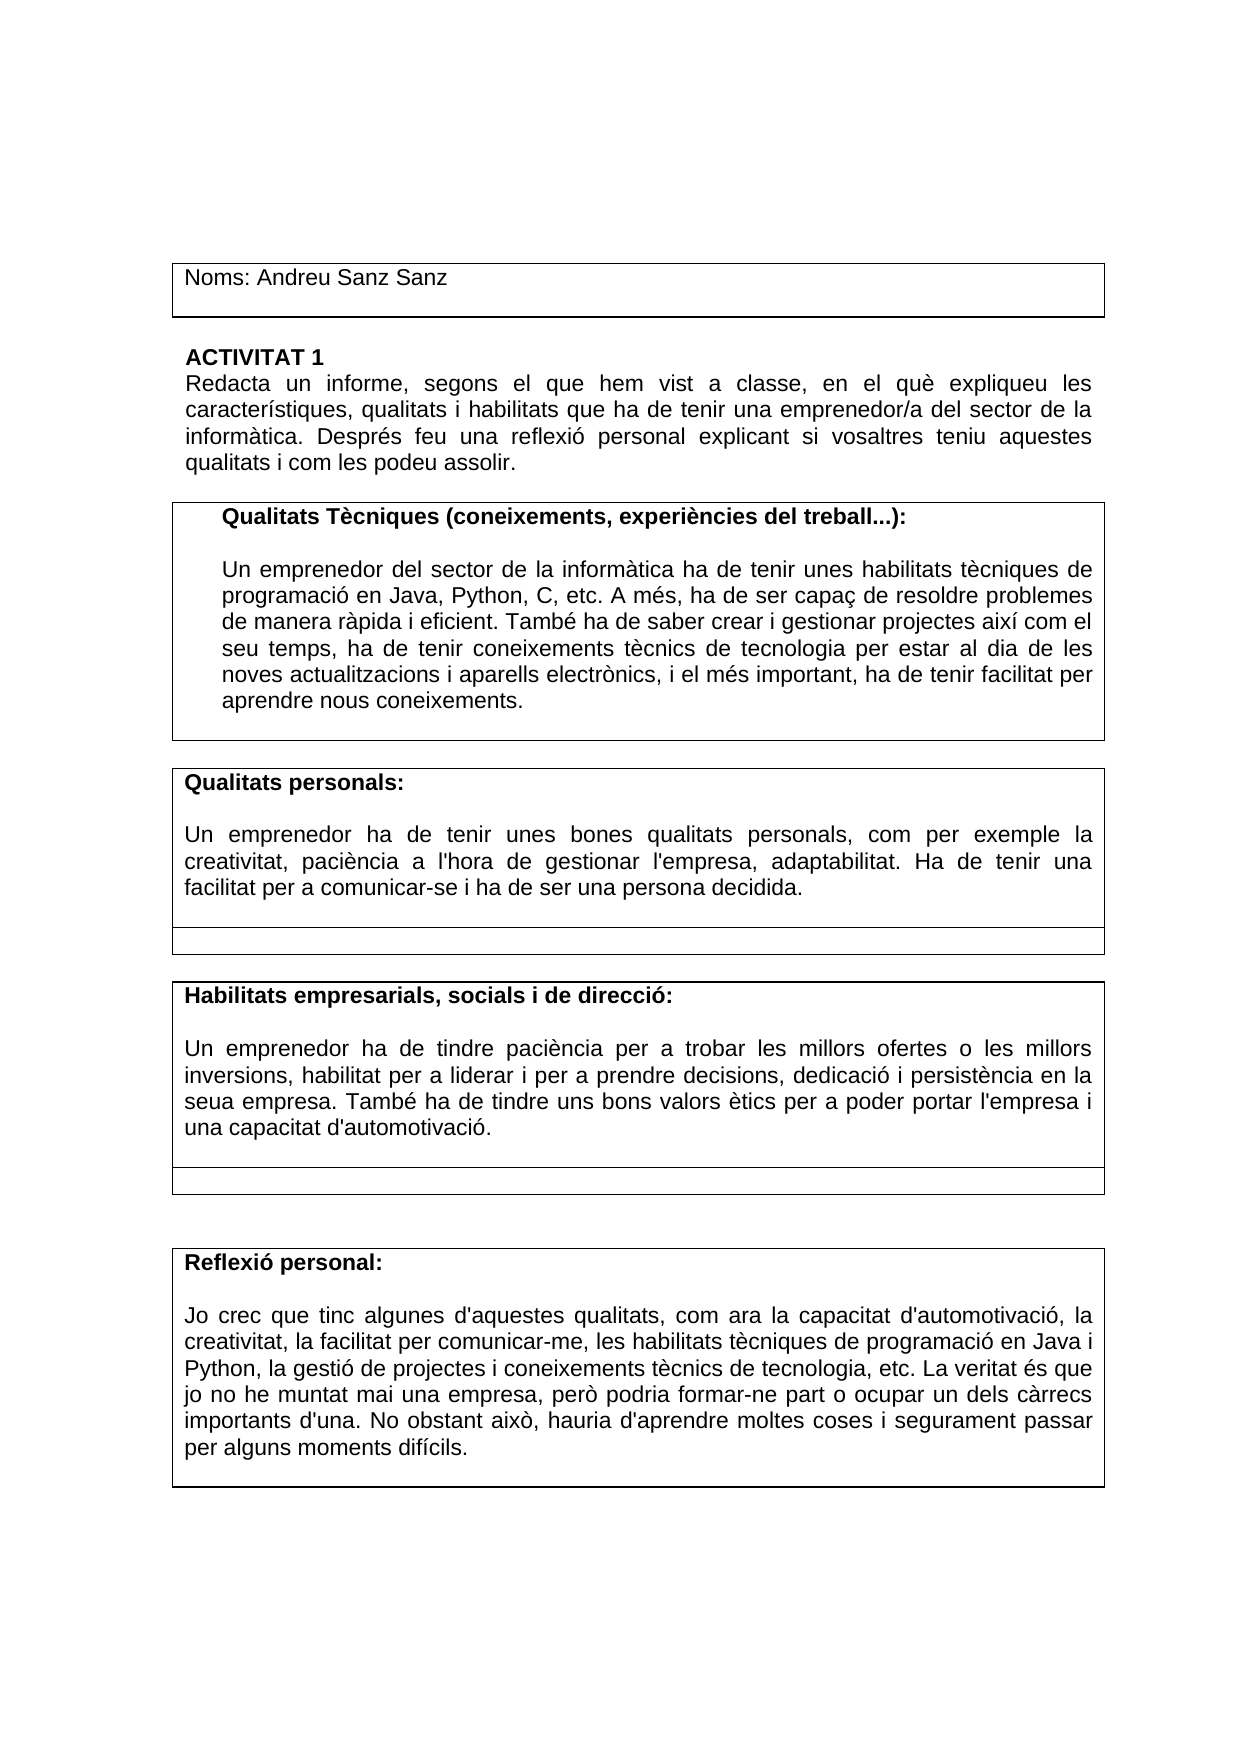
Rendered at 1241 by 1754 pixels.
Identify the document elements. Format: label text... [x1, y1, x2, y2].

text Redacta un informe, segons el que hem vist a classe, en el què expliqueu les característiques, qualitats i habilitats que ha de tenir una emprenedor/a del sector de la informàtica. Després feu una reflexió personal explicant si vosaltres teniu aquestes qualitats i com les podeu assolir. [185, 370, 1092, 476]
text ACTIVITAT 1 [185, 344, 1092, 370]
table_header Noms: Andreu Sanz Sanz [173, 264, 1104, 316]
table_header Habilitats empresarials, socials i de direcció: Un emprenedor ha de tindre paciència per a trobar les millors ofertes o les millors inversions, habilitat per a liderar i per a prendre decisions, dedicació i persistència en la seua empresa. També ha de tindre uns bons valors ètics per a poder portar l'empresa i una capacitat d'automotivació. [173, 983, 1104, 1167]
table_cell [173, 928, 1104, 954]
table_header Qualitats Tècniques (coneixements, experiències del treball...): Un emprenedor del sector de la informàtica ha de tenir unes habilitats tècniques de programació en Java, Python, C, etc. A més, ha de ser capaç de resoldre problemes de manera ràpida i eficient. També ha de saber crear i gestionar projectes així com el seu temps, ha de tenir coneixements tècnics de tecnologia per estar al dia de les noves actualitzacions i aparells electrònics, i el més important, ha de tenir facilitat per aprendre nous coneixements. [173, 503, 1104, 740]
table_header Qualitats personals: Un emprenedor ha de tenir unes bones qualitats personals, com per exemple la creativitat, paciència a l'hora de gestionar l'empresa, adaptabilitat. Ha de tenir una facilitat per a comunicar-se i ha de ser una persona decidida. [173, 769, 1104, 927]
table_header Reflexió personal: Jo crec que tinc algunes d'aquestes qualitats, com ara la capacitat d'automotivació, la creativitat, la facilitat per comunicar-me, les habilitats tècniques de programació en Java i Python, la gestió de projectes i coneixements tècnics de tecnologia, etc. La veritat és que jo no he muntat mai una empresa, però podria formar-ne part o ocupar un dels càrrecs importants d'una. No obstant això, hauria d'aprendre moltes coses i segurament passar per alguns moments difícils. [173, 1249, 1104, 1486]
table_cell [173, 1168, 1104, 1194]
